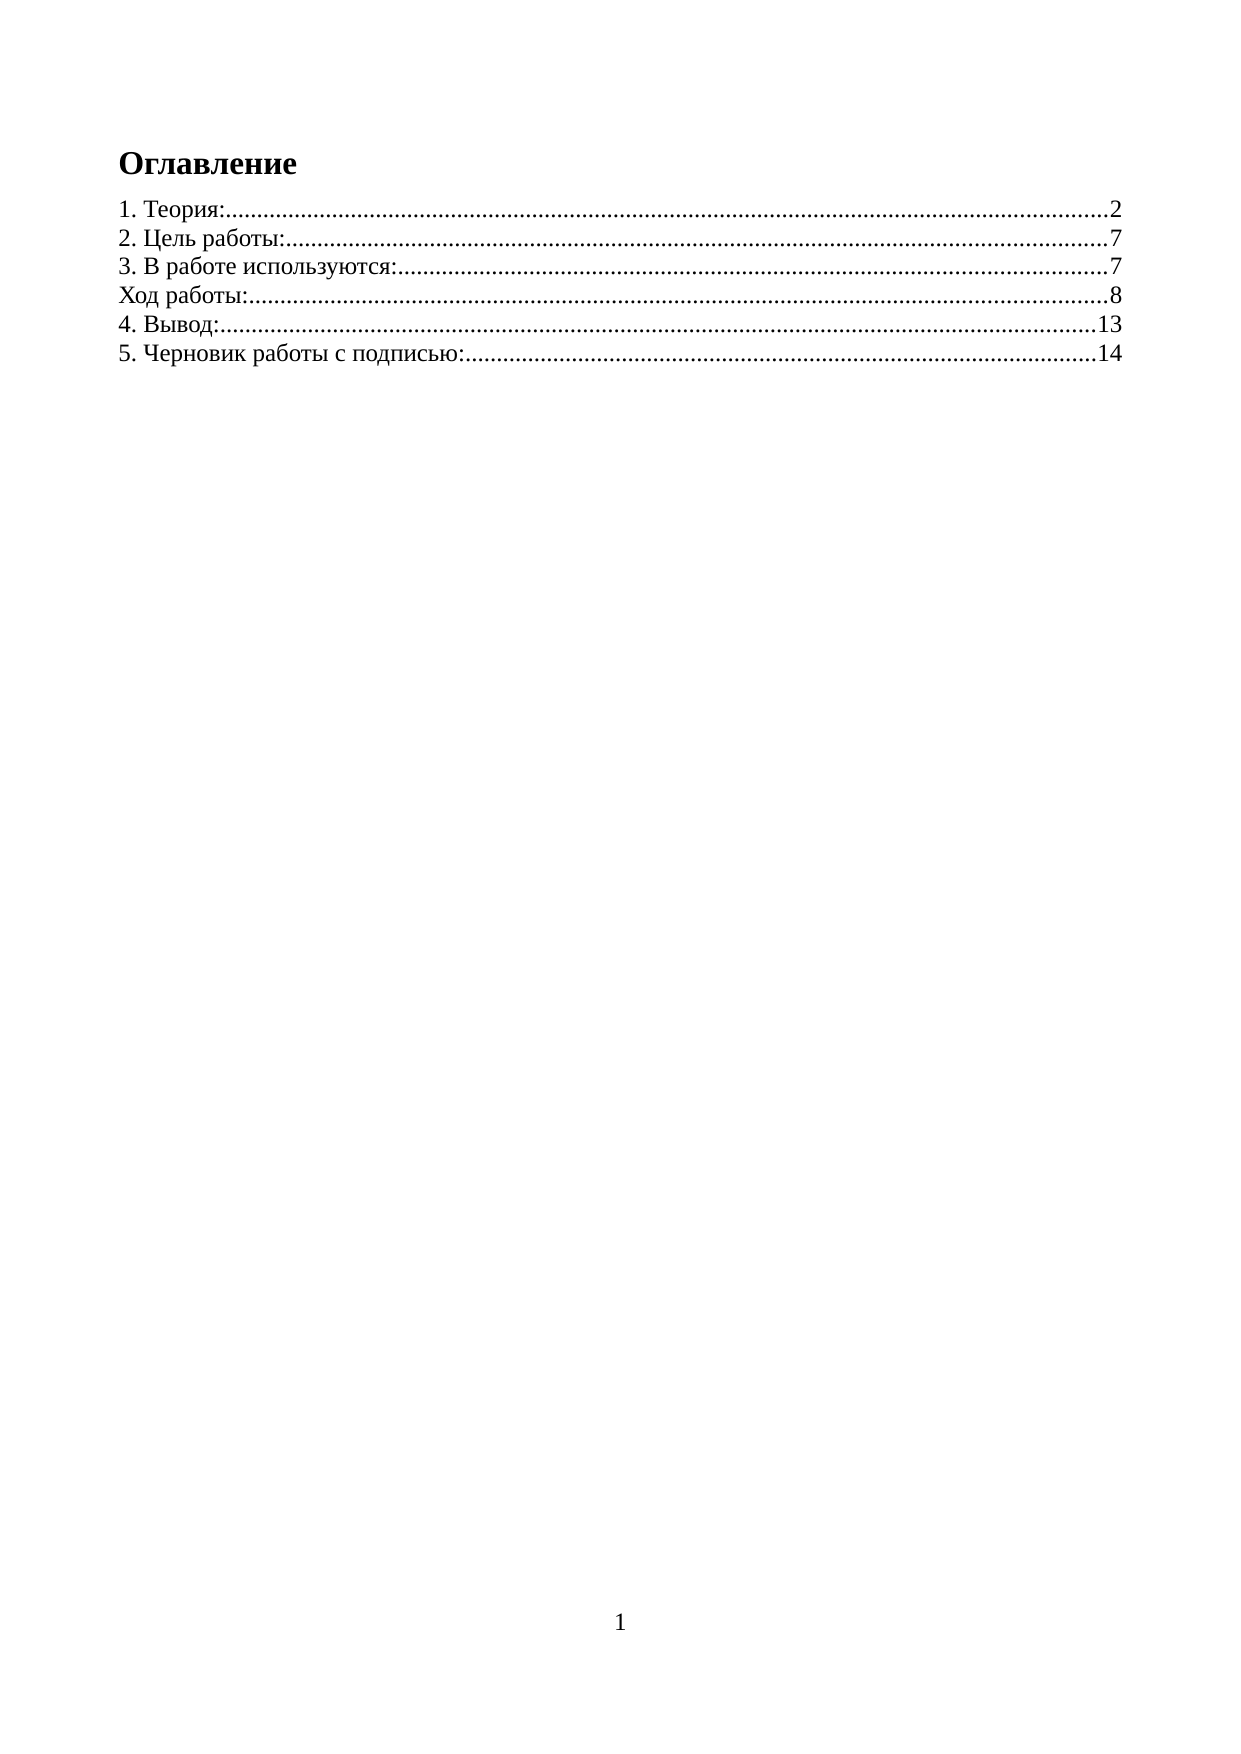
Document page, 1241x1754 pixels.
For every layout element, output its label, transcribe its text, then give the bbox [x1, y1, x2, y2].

text 5. Черновик работы с подписью: 14 [118, 338, 1122, 366]
text 3. В работе используются: 7 [118, 251, 1122, 280]
subtitle Оглавление [118, 143, 1122, 181]
text Ход работы: 8 [118, 280, 1122, 309]
text 2. Цель работы: 7 [118, 223, 1122, 251]
text 4. Вывод: 13 [118, 309, 1122, 338]
text 1. Теория: 2 [118, 194, 1122, 223]
